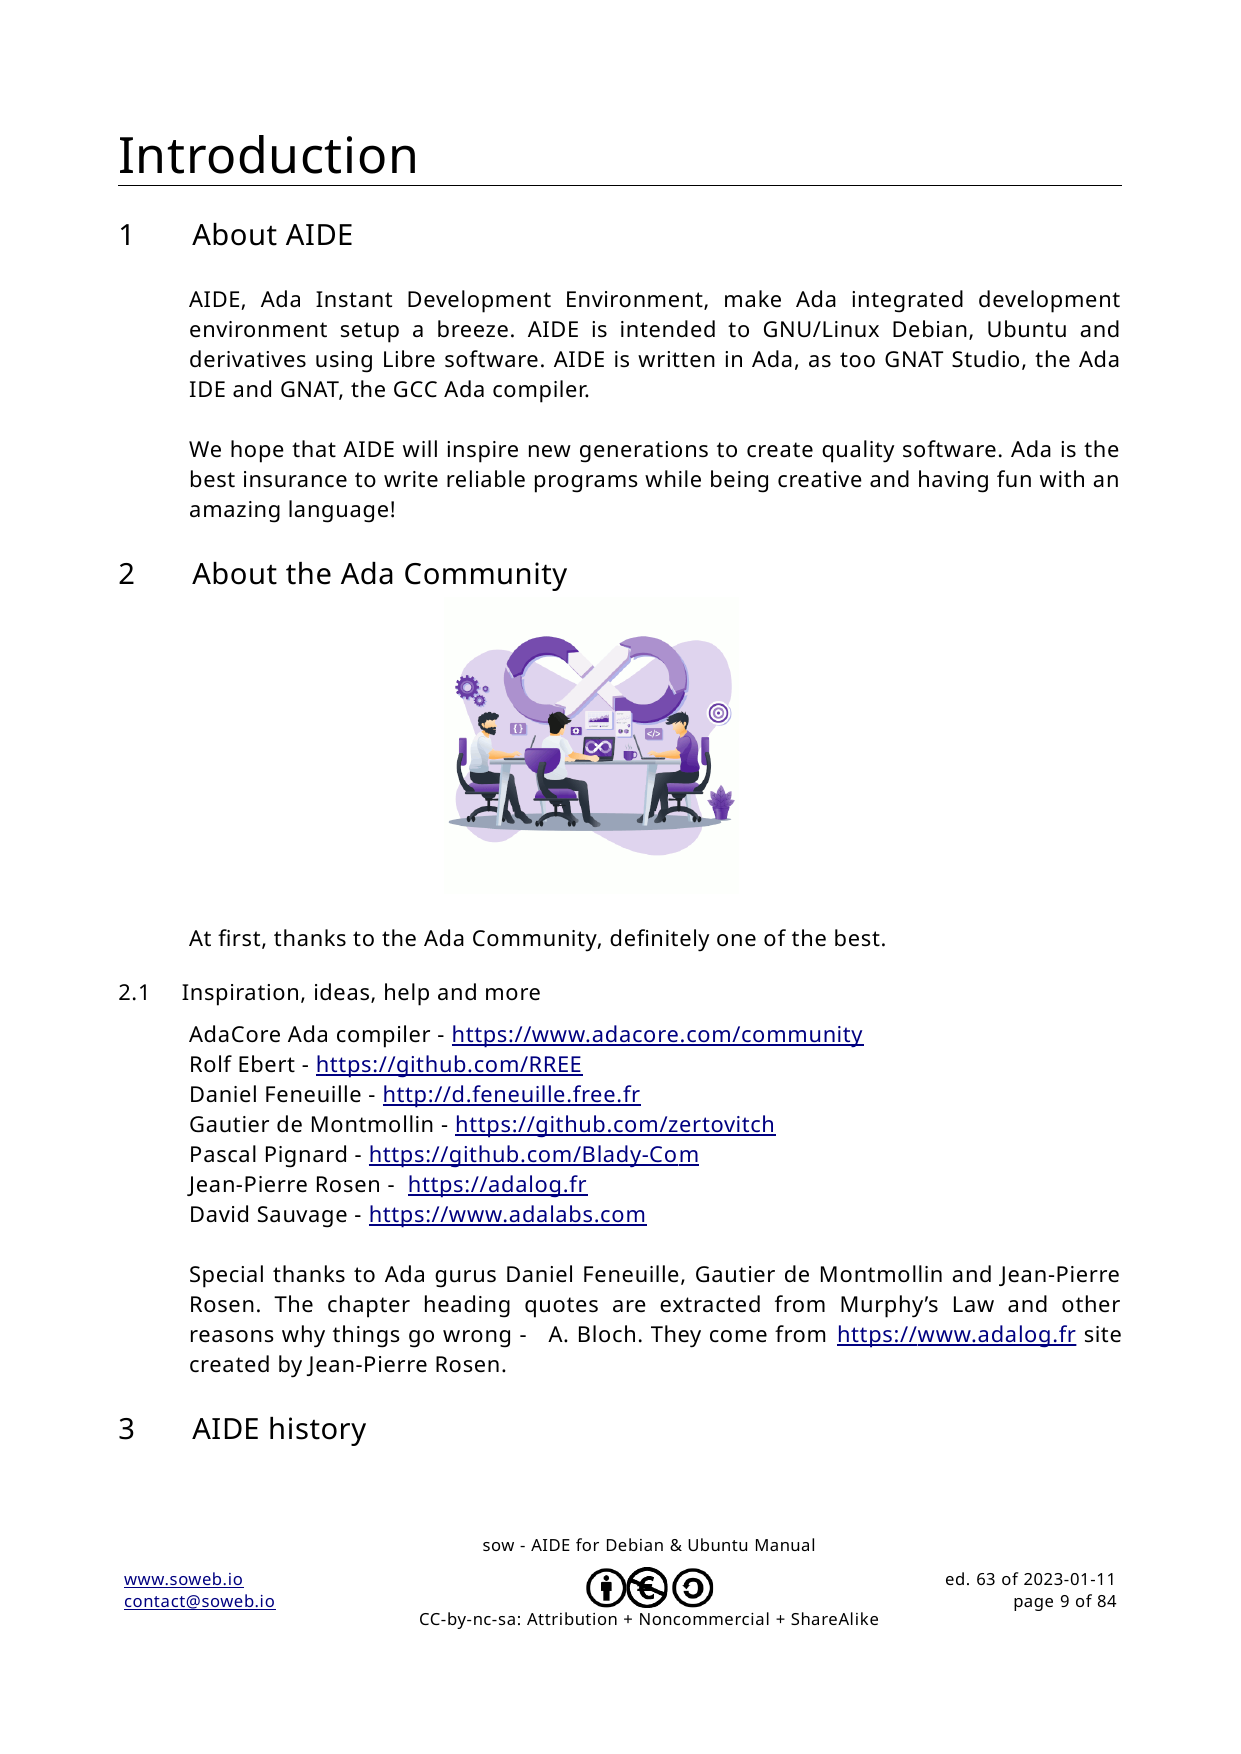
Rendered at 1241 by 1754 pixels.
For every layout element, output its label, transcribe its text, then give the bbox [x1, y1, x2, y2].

text Pascal Pignard - https://github.com/Blady-Com [189, 1139, 1122, 1169]
picture [443, 597, 739, 894]
text We hope that AIDE will inspire new generations to create quality software. Ada is the best insurance to write reliable programs while being creative and having fun with an amazing language! [189, 434, 1122, 524]
subtitle AIDE history [118, 1408, 1122, 1448]
picture [585, 1567, 668, 1608]
subtitle About AIDE [118, 214, 1122, 254]
text Rolf Ebert - https://github.com/RREE [189, 1049, 1122, 1079]
text AIDE, Ada Instant Development Environment, make Ada integrated development environment setup a breeze. AIDE is intended to GNU/Linux Debian, Ubuntu and derivatives using Libre software. AIDE is written in Ada, as too GNAT Studio, the Ada IDE and GNAT, the GCC Ada compiler. [189, 284, 1122, 404]
text Special thanks to Ada gurus Daniel Feneuille, Gautier de Montmollin and Jean-Pierre Rosen. The chapter heading quotes are extracted from Murphy’s Law and other reasons why things go wrong - A. Bloch. They come from https://www.adalog.fr site created by Jean-Pierre Rosen. [189, 1259, 1122, 1379]
text AdaCore Ada compiler - https://www.adacore.com/community [189, 1019, 1122, 1049]
subtitle About the Ada Community [118, 553, 1122, 593]
text At first, thanks to the Ada Community, definitely one of the best. [189, 923, 1122, 953]
subtitle Introduction [118, 118, 1122, 185]
picture [672, 1567, 714, 1608]
text David Sauvage - https://www.adalabs.com [189, 1199, 1122, 1229]
text Daniel Feneuille - http://d.feneuille.free.fr [189, 1079, 1122, 1109]
subtitle Inspiration, ideas, help and more [118, 977, 1122, 1007]
text Gautier de Montmollin - https://github.com/zertovitch [189, 1109, 1122, 1139]
text Jean-Pierre Rosen - https://adalog.fr [189, 1169, 1122, 1199]
